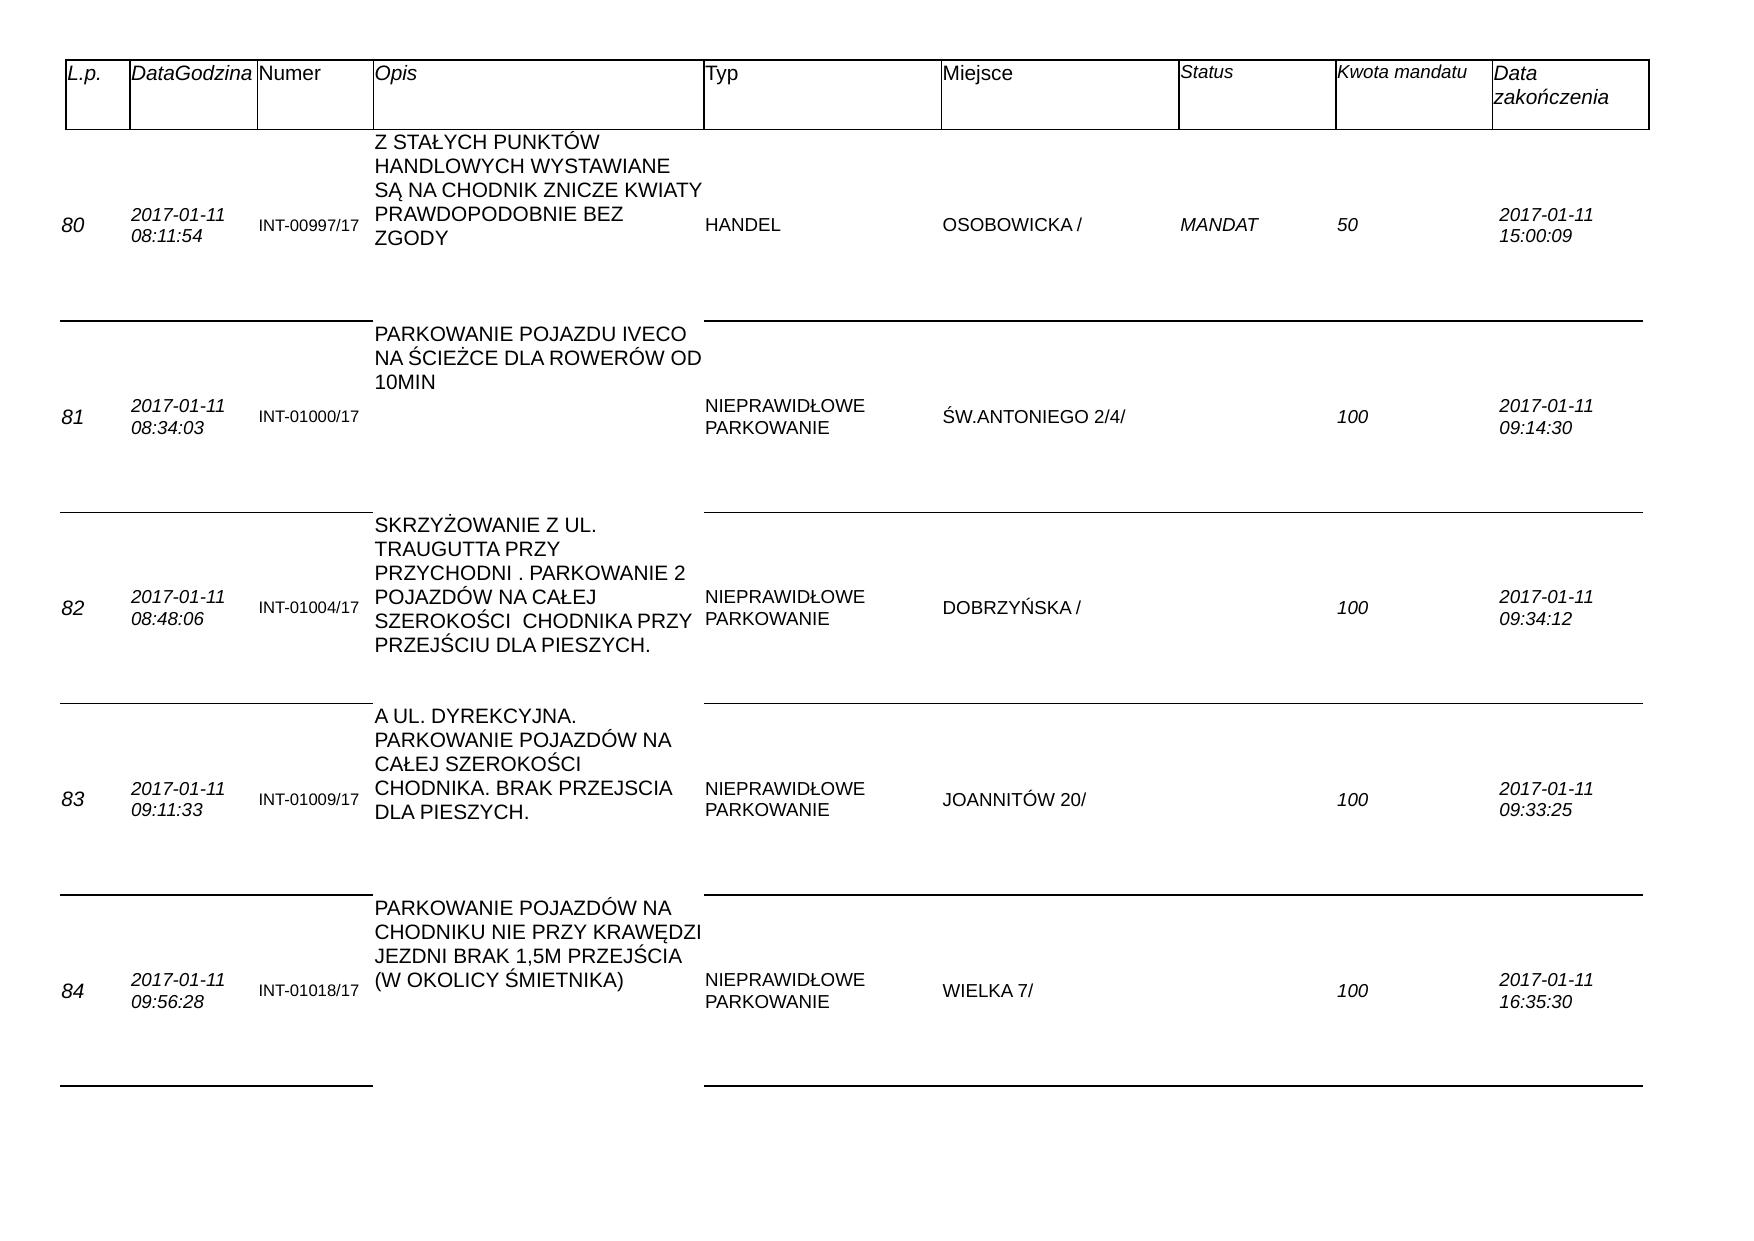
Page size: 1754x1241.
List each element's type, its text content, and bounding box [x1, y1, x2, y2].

table_cell WIELKA 7/ [941, 896, 1179, 1085]
table_cell NIEPRAWIDŁOWE PARKOWANIE [704, 322, 941, 511]
table_cell 2017-01-11 09:14:30 [1498, 322, 1643, 511]
table_cell JOANNITÓW 20/ [941, 704, 1179, 894]
table_cell NIEPRAWIDŁOWE PARKOWANIE [704, 704, 941, 894]
table_cell 100 [1336, 704, 1498, 894]
table_cell HANDEL [704, 130, 941, 320]
table_cell PARKOWANIE POJAZDU IVECO NA ŚCIEŻCE DLA ROWERÓW OD 10MIN [373, 320, 704, 511]
table_cell DOBRZYŃSKA / [941, 513, 1179, 703]
table_cell OSOBOWICKA / [941, 130, 1179, 320]
table_cell 2017-01-11 16:35:30 [1498, 896, 1643, 1085]
table_cell A UL. DYREKCYJNA. PARKOWANIE POJAZDÓW NA CAŁEJ SZEROKOŚCI CHODNIKA. BRAK PRZEJSCIA DLA PIESZYCH. [373, 703, 704, 894]
table_header DataGodzina [131, 61, 257, 129]
table_cell 82 [60, 513, 130, 703]
table_cell PARKOWANIE POJAZDÓW NA CHODNIKU NIE PRZY KRAWĘDZI JEZDNI BRAK 1,5M PRZEJŚCIA (W OKOLICY ŚMIETNIKA) [373, 894, 704, 1085]
table_cell 50 [1336, 130, 1498, 320]
table_cell 84 [60, 896, 130, 1085]
table_cell 100 [1336, 322, 1498, 511]
table_cell 100 [1336, 513, 1498, 703]
table_header Miejsce [942, 61, 1178, 129]
table_cell INT-00997/17 [257, 130, 373, 320]
table_cell NIEPRAWIDŁOWE PARKOWANIE [704, 896, 941, 1085]
table_cell MANDAT [1179, 130, 1336, 320]
table_header Typ [705, 61, 941, 129]
table_cell 100 [1336, 896, 1498, 1085]
table_cell [1643, 320, 1649, 511]
table_cell [1643, 130, 1649, 320]
table_cell [1179, 513, 1336, 703]
table_cell INT-01000/17 [257, 322, 373, 511]
table_cell 2017-01-11 15:00:09 [1498, 130, 1643, 320]
table_header L.p. [67, 61, 129, 129]
table_cell [1643, 894, 1649, 1085]
table_header Opis [374, 61, 703, 129]
table_cell 2017-01-11 09:34:12 [1498, 513, 1643, 703]
table_cell Z STAŁYCH PUNKTÓW HANDLOWYCH WYSTAWIANE SĄ NA CHODNIK ZNICZE KWIATY PRAWDOPODOBNIE BEZ ZGODY [373, 130, 704, 320]
table_header Data zakończenia [1493, 61, 1648, 129]
table_cell 2017-01-11 09:33:25 [1498, 704, 1643, 894]
table_header Kwota mandatu [1337, 61, 1492, 129]
table_cell 2017-01-11 09:56:28 [130, 896, 257, 1085]
table_header Status [1180, 61, 1335, 129]
table_cell INT-01004/17 [257, 513, 373, 703]
table_cell 81 [60, 322, 130, 511]
table_cell 80 [60, 129, 130, 320]
table_cell NIEPRAWIDŁOWE PARKOWANIE [704, 513, 941, 703]
table_cell SKRZYŻOWANIE Z UL. TRAUGUTTA PRZY PRZYCHODNI . PARKOWANIE 2 POJAZDÓW NA CAŁEJ SZEROKOŚCI CHODNIKA PRZY PRZEJŚCIU DLA PIESZYCH. [373, 511, 704, 703]
table_cell [1643, 511, 1649, 703]
table_cell [1179, 896, 1336, 1085]
table_cell [1179, 322, 1336, 511]
table_cell INT-01009/17 [257, 704, 373, 894]
table_cell INT-01018/17 [257, 896, 373, 1085]
table_cell [1643, 703, 1649, 894]
table_cell 2017-01-11 09:11:33 [130, 704, 257, 894]
table_header [60, 59, 65, 129]
table_cell ŚW.ANTONIEGO 2/4/ [941, 322, 1179, 511]
table_cell 83 [60, 704, 130, 894]
table_cell 2017-01-11 08:11:54 [130, 130, 257, 320]
table_cell 2017-01-11 08:48:06 [130, 513, 257, 703]
table_cell [1179, 704, 1336, 894]
table_header Numer [258, 61, 373, 129]
table_cell 2017-01-11 08:34:03 [130, 322, 257, 511]
